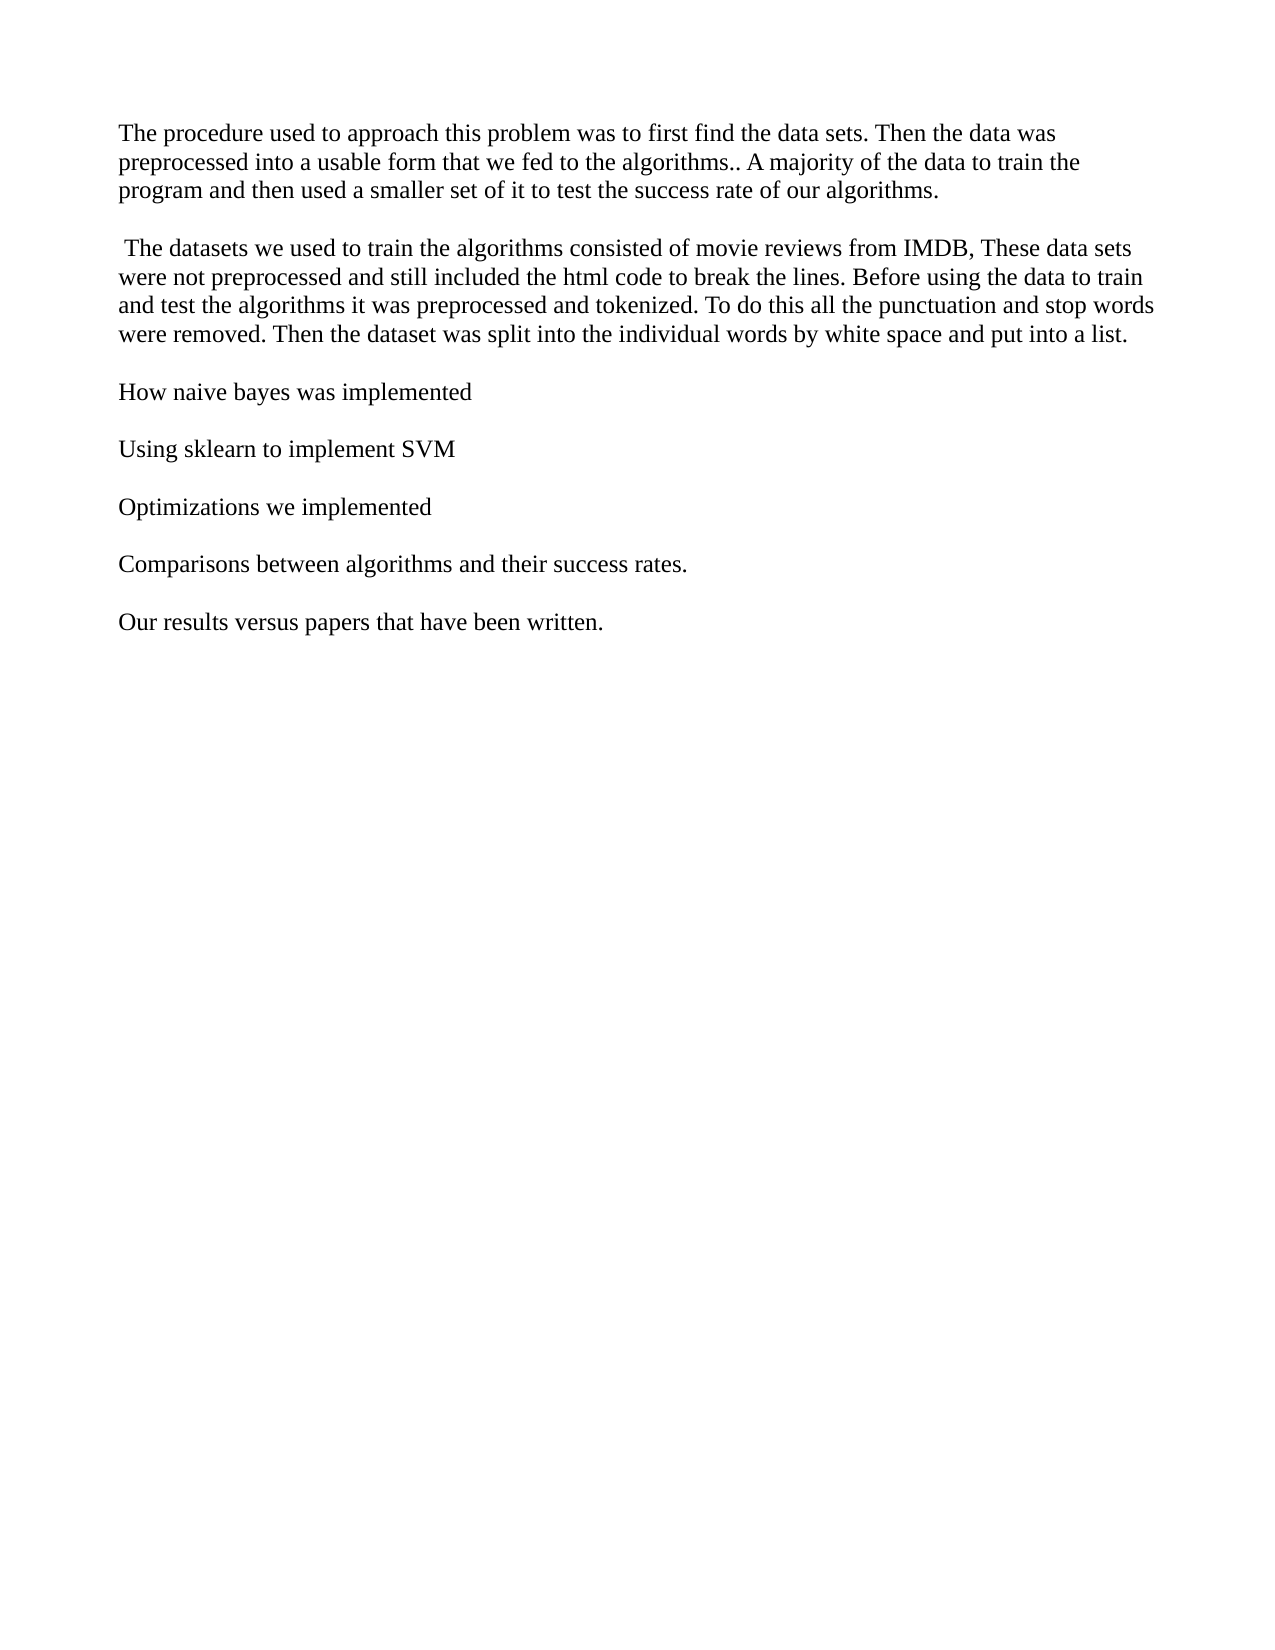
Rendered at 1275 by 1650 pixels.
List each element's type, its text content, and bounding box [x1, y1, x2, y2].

text Our results versus papers that have been written. [118, 607, 1157, 636]
text Optimizations we implemented [118, 492, 1157, 521]
text Using sklearn to implement SVM [118, 434, 1157, 463]
text The datasets we used to train the algorithms consisted of movie reviews from IMDB, These data sets were not preprocessed and still included the html code to break the lines. Before using the data to train and test the algorithms it was preprocessed and tokenized. To do this all the punctuation and stop words were removed. Then the dataset was split into the individual words by white space and put into a list. [118, 233, 1157, 348]
text Comparisons between algorithms and their success rates. [118, 549, 1157, 578]
text The procedure used to approach this problem was to first find the data sets. Then the data was preprocessed into a usable form that we fed to the algorithms.. A majority of the data to train the program and then used a smaller set of it to test the success rate of our algorithms. [118, 118, 1157, 204]
text How naive bayes was implemented [118, 377, 1157, 406]
